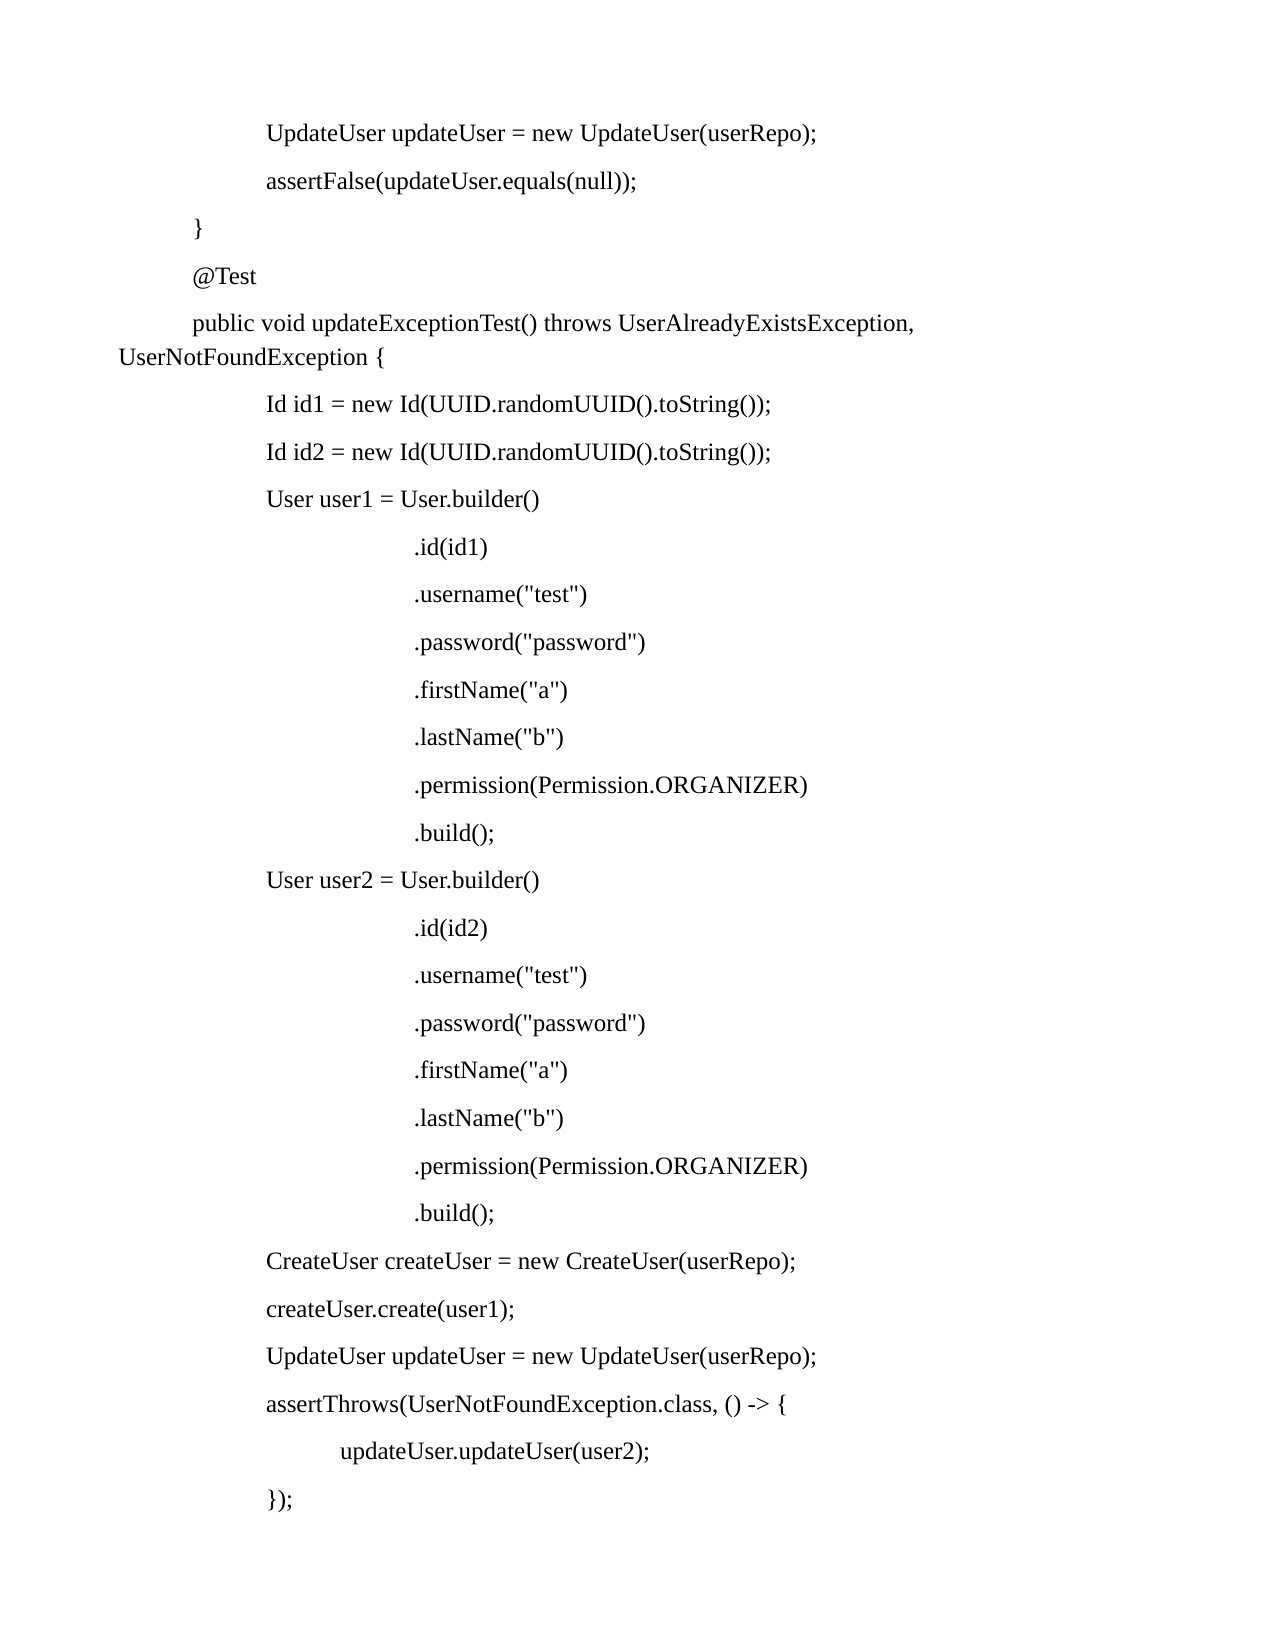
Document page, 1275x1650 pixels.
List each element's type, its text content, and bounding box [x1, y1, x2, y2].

text .lastName("b") [118, 722, 1157, 751]
text .username("test") [118, 579, 1157, 608]
text createUser.create(user1); [118, 1294, 1157, 1322]
text UpdateUser updateUser = new UpdateUser(userRepo); [118, 118, 1157, 147]
text updateUser.updateUser(user2); [118, 1436, 1157, 1465]
text assertFalse(updateUser.equals(null)); [118, 166, 1157, 194]
text .password("password") [118, 1008, 1157, 1037]
text User user2 = User.builder() [118, 865, 1157, 894]
text .lastName("b") [118, 1103, 1157, 1132]
text .build(); [118, 818, 1157, 846]
text public void updateExceptionTest() throws UserAlreadyExistsException, UserNotFoundException { [118, 308, 1157, 370]
text }); [118, 1484, 1157, 1513]
text .permission(Permission.ORGANIZER) [118, 770, 1157, 799]
text } [118, 213, 1157, 242]
text .firstName("a") [118, 1056, 1157, 1084]
text Id id1 = new Id(UUID.randomUUID().toString()); [118, 389, 1157, 418]
text .username("test") [118, 960, 1157, 989]
text assertThrows(UserNotFoundException.class, () -> { [118, 1389, 1157, 1418]
text .password("password") [118, 627, 1157, 656]
text User user1 = User.builder() [118, 484, 1157, 513]
text .permission(Permission.ORGANIZER) [118, 1151, 1157, 1179]
text .firstName("a") [118, 675, 1157, 703]
text .build(); [118, 1198, 1157, 1227]
text .id(id1) [118, 532, 1157, 561]
text CreateUser createUser = new CreateUser(userRepo); [118, 1246, 1157, 1275]
text UpdateUser updateUser = new UpdateUser(userRepo); [118, 1341, 1157, 1370]
text .id(id2) [118, 913, 1157, 942]
text @Test [118, 261, 1157, 290]
text Id id2 = new Id(UUID.randomUUID().toString()); [118, 437, 1157, 466]
